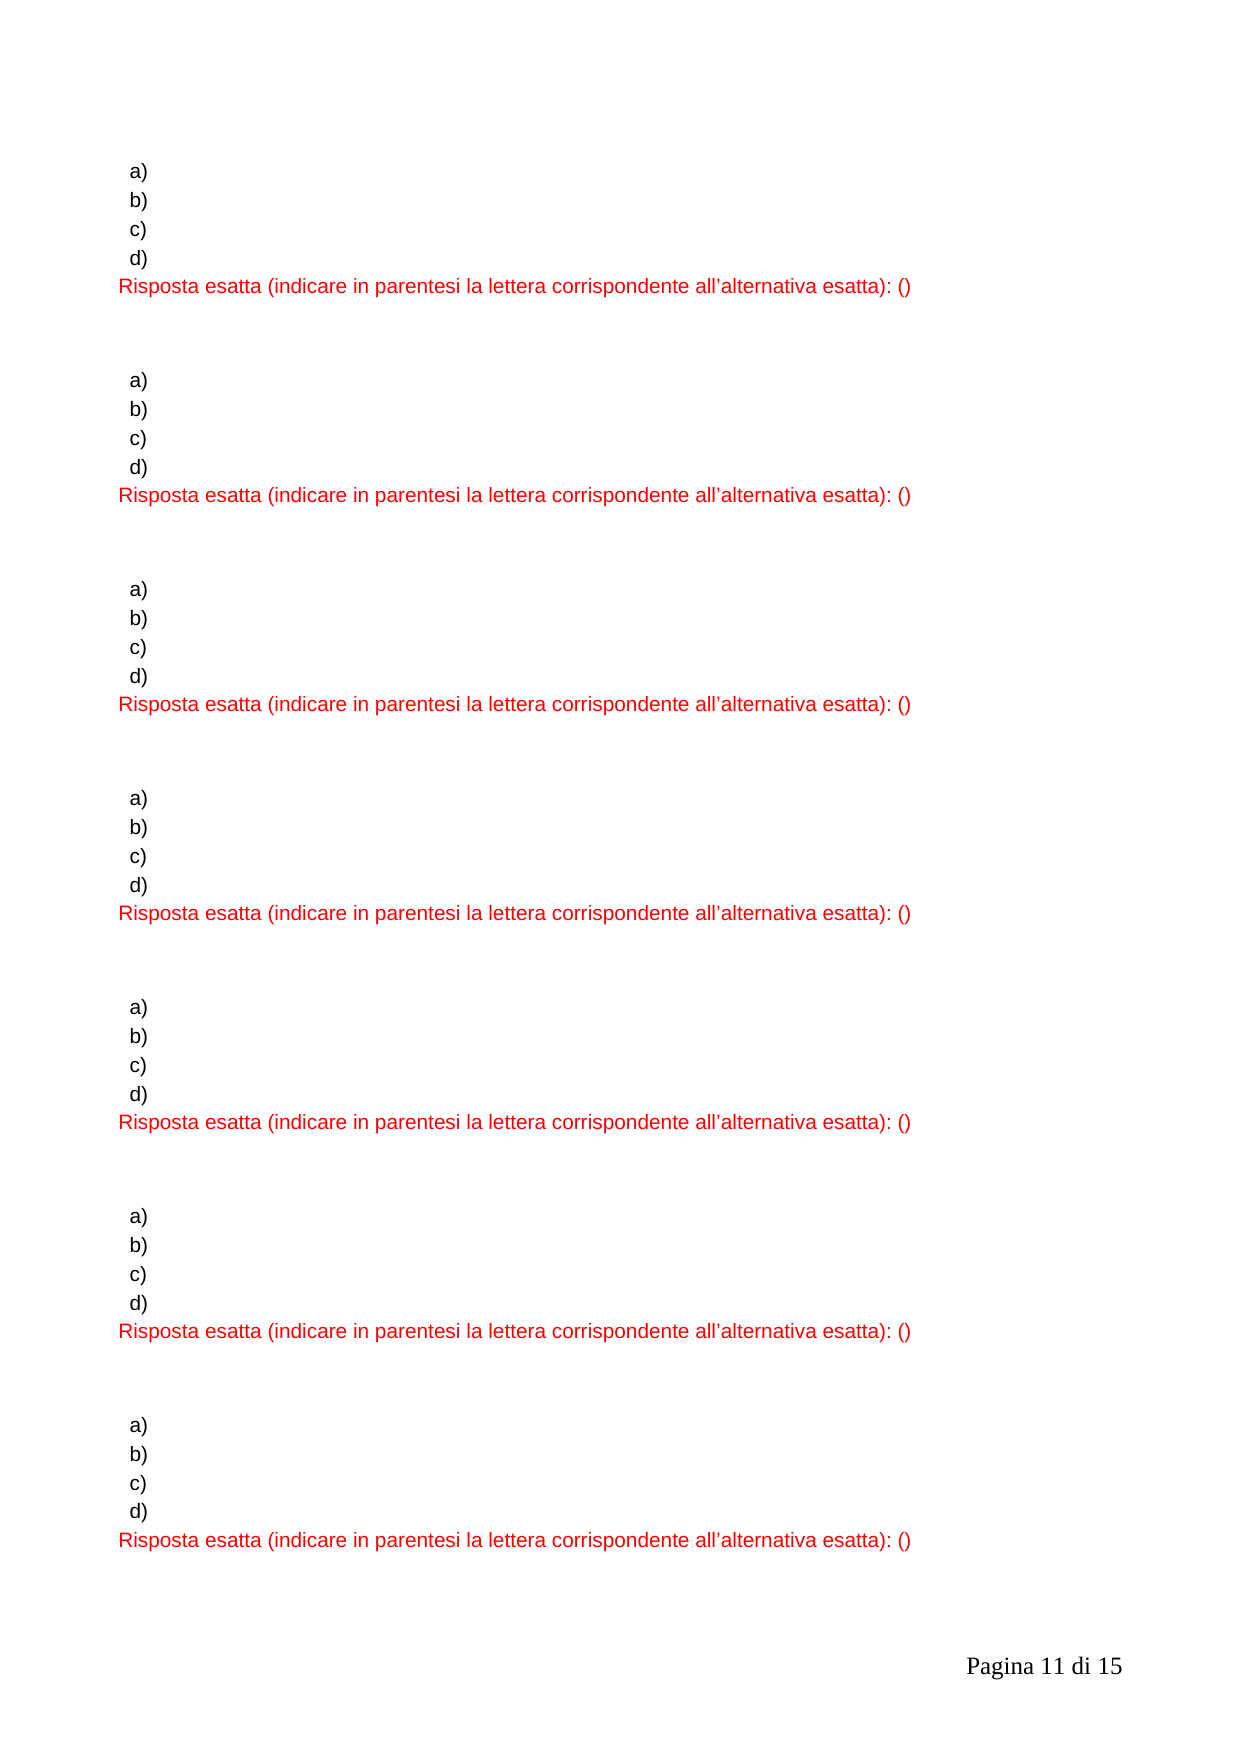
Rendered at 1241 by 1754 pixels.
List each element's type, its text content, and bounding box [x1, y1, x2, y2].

table_cell c) [118, 1053, 159, 1081]
table_cell [56, 356, 118, 397]
table_cell [159, 1471, 1142, 1499]
table_cell [56, 147, 118, 188]
table_cell [56, 426, 118, 454]
table_cell [56, 397, 118, 426]
table_cell [159, 356, 1142, 397]
table_cell d) [118, 1081, 159, 1110]
table_cell b) [118, 1442, 159, 1471]
table_header 71 [56, 118, 118, 147]
table_cell d) [118, 246, 159, 274]
table_cell [159, 815, 1142, 844]
table_cell b) [118, 397, 159, 426]
text Risposta esatta (indicare in parentesi la lettera corrispondente all’alternativa esatta): () [118, 1319, 1122, 1343]
table_cell d) [118, 873, 159, 901]
table_cell [56, 873, 118, 901]
table_header 76 [56, 1163, 118, 1192]
table_cell [159, 246, 1142, 274]
table_cell [159, 606, 1142, 635]
table_header [118, 327, 1142, 356]
table_header 74 [56, 745, 118, 774]
table_cell a) [118, 1192, 159, 1233]
table_cell [56, 606, 118, 635]
text Risposta esatta (indicare in parentesi la lettera corrispondente all’alternativa esatta): () [118, 274, 1122, 298]
text Risposta esatta (indicare in parentesi la lettera corrispondente all’alternativa esatta): () [118, 901, 1122, 925]
table_cell [159, 844, 1142, 872]
table_cell [159, 397, 1142, 426]
table_cell d) [118, 1499, 159, 1528]
table_cell [56, 188, 118, 217]
table_cell [56, 844, 118, 872]
table_header [118, 745, 1142, 774]
table_cell [159, 664, 1142, 692]
table_cell [159, 774, 1142, 815]
table_cell [56, 455, 118, 483]
table_cell [159, 1081, 1142, 1110]
table_cell [159, 873, 1142, 901]
table_cell b) [118, 815, 159, 844]
table_header [118, 118, 1142, 147]
table_cell b) [118, 606, 159, 635]
table_header 75 [56, 954, 118, 983]
table_cell [159, 983, 1142, 1024]
table_cell [56, 664, 118, 692]
table_cell b) [118, 1233, 159, 1262]
table_header [118, 1163, 1142, 1192]
table_cell [159, 1233, 1142, 1262]
table_cell d) [118, 664, 159, 692]
table_cell [159, 1401, 1142, 1442]
text Risposta esatta (indicare in parentesi la lettera corrispondente all’alternativa esatta): () [118, 483, 1122, 507]
table_cell [159, 1499, 1142, 1528]
table_header 72 [56, 327, 118, 356]
table_cell [159, 1053, 1142, 1081]
table_cell [56, 1053, 118, 1081]
table_header 77 [56, 1372, 118, 1401]
table_cell [159, 565, 1142, 606]
table_cell [56, 635, 118, 663]
table_cell [159, 217, 1142, 246]
table_cell c) [118, 844, 159, 872]
table_cell [159, 455, 1142, 483]
table_cell [159, 147, 1142, 188]
table_cell c) [118, 1471, 159, 1499]
table_cell [56, 1401, 118, 1442]
table_cell [56, 774, 118, 815]
table_cell [159, 1024, 1142, 1053]
table_cell d) [118, 455, 159, 483]
table_cell [56, 1290, 118, 1319]
table_cell [159, 1442, 1142, 1471]
table_cell [56, 1442, 118, 1471]
table_cell c) [118, 217, 159, 246]
table_cell [56, 1024, 118, 1053]
table_cell [56, 1262, 118, 1290]
table_cell a) [118, 356, 159, 397]
table_cell b) [118, 1024, 159, 1053]
table_cell c) [118, 635, 159, 663]
table_cell [56, 217, 118, 246]
table_header [118, 1372, 1142, 1401]
table_cell c) [118, 426, 159, 454]
table_cell [159, 635, 1142, 663]
table_cell [159, 1290, 1142, 1319]
table_cell [159, 1192, 1142, 1233]
table_cell [56, 1499, 118, 1528]
text Risposta esatta (indicare in parentesi la lettera corrispondente all’alternativa esatta): () [118, 692, 1122, 716]
table_cell [159, 426, 1142, 454]
table_cell a) [118, 774, 159, 815]
table_cell [56, 1471, 118, 1499]
text Risposta esatta (indicare in parentesi la lettera corrispondente all’alternativa esatta): () [118, 1528, 1122, 1552]
table_header [118, 536, 1142, 565]
table_cell b) [118, 188, 159, 217]
table_cell [56, 1192, 118, 1233]
text Risposta esatta (indicare in parentesi la lettera corrispondente all’alternativa esatta): () [118, 1110, 1122, 1134]
table_cell a) [118, 147, 159, 188]
table_cell [56, 983, 118, 1024]
table_cell a) [118, 1401, 159, 1442]
table_cell [159, 1262, 1142, 1290]
table_header 73 [56, 536, 118, 565]
table_cell [56, 1233, 118, 1262]
table_cell [56, 1081, 118, 1110]
table_cell [56, 246, 118, 274]
table_cell a) [118, 983, 159, 1024]
table_cell [56, 565, 118, 606]
table_header [118, 954, 1142, 983]
table_cell [56, 815, 118, 844]
table_cell c) [118, 1262, 159, 1290]
table_cell [159, 188, 1142, 217]
table_cell d) [118, 1290, 159, 1319]
table_cell a) [118, 565, 159, 606]
